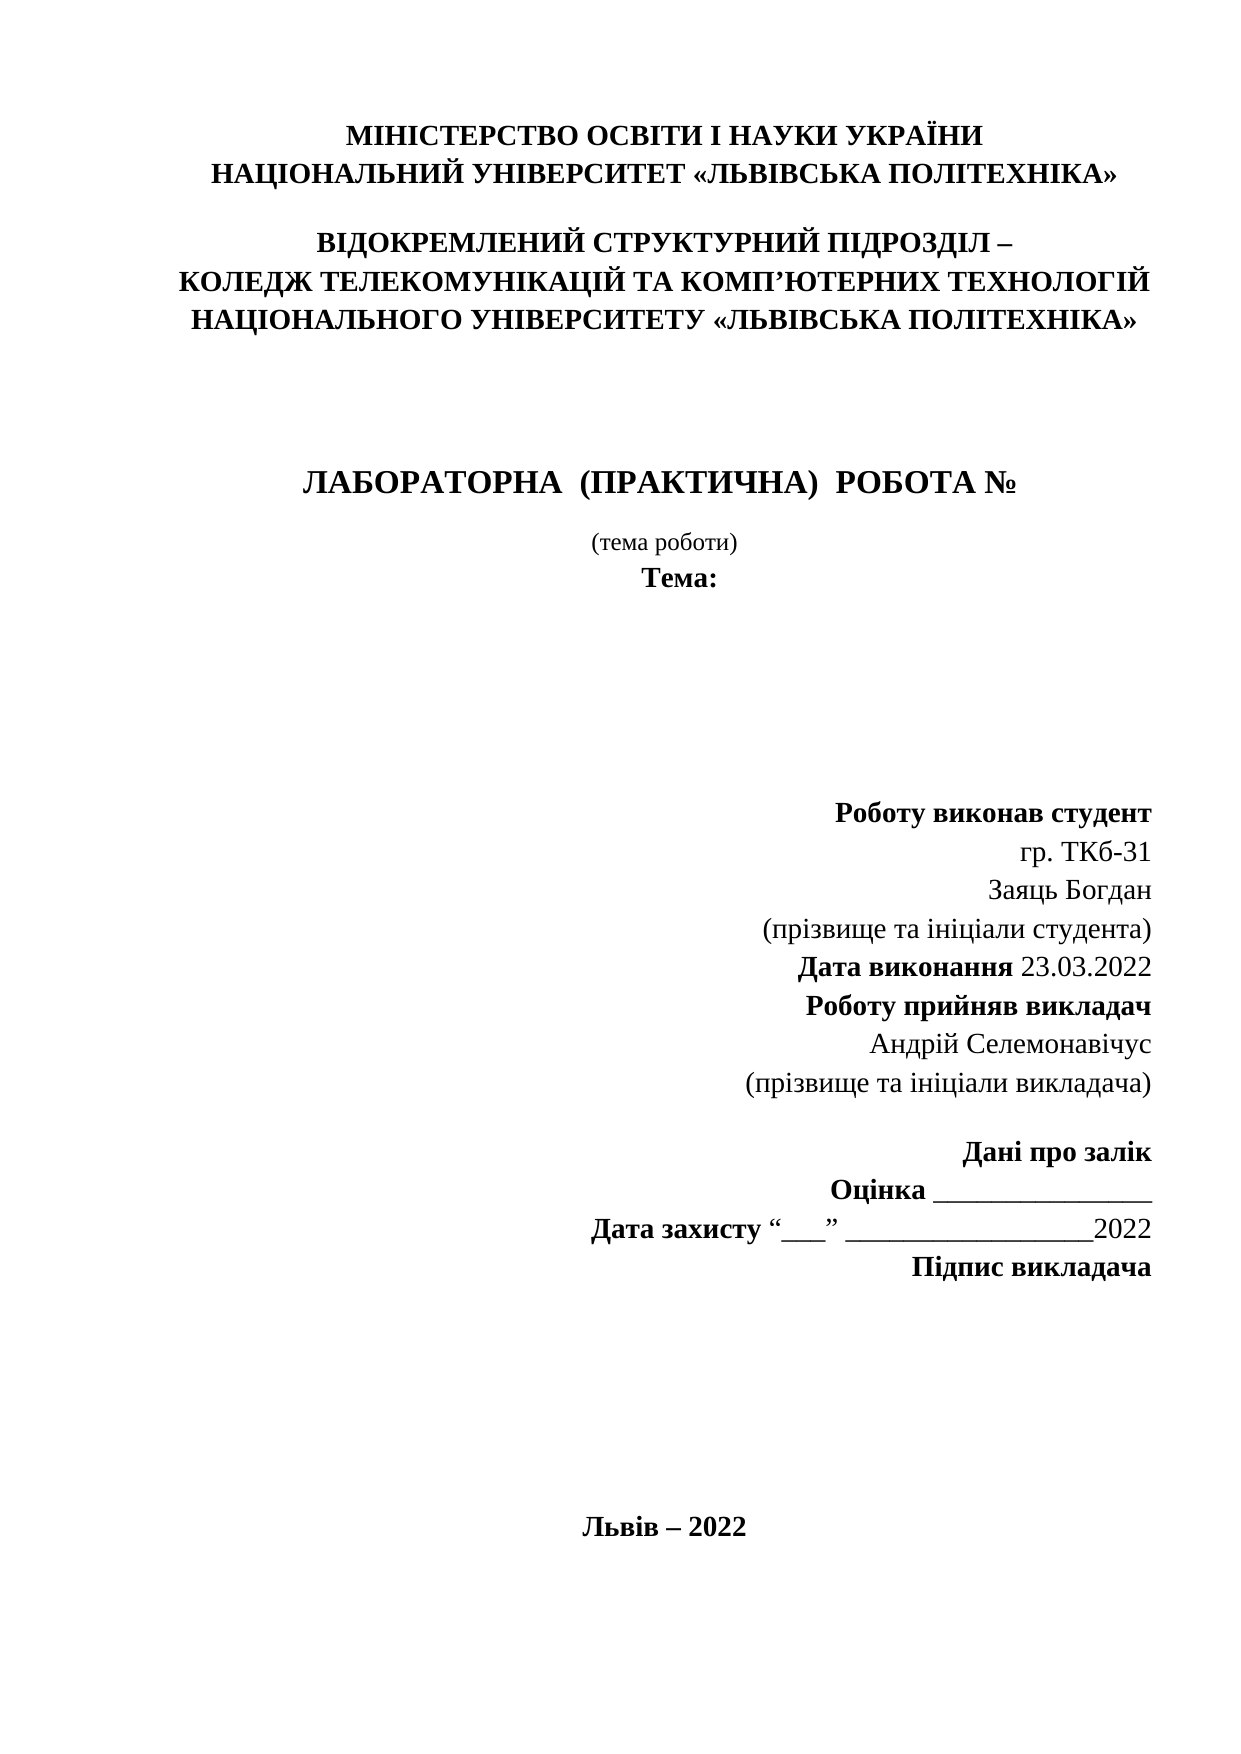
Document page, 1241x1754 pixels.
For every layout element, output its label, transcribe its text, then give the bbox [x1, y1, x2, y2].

text НАЦІОНАЛЬНИЙ УНІВЕРСИТЕТ «ЛЬВІВСЬКА ПОЛІТЕХНІКА» [177, 157, 1152, 190]
text Львів – 2022 [177, 1509, 1152, 1543]
text КОЛЕДЖ ТЕЛЕКОМУНІКАЦІЙ ТА КОМП’ЮТЕРНИХ ТЕХНОЛОГІЙ [177, 264, 1152, 297]
text НАЦІОНАЛЬНОГО УНІВЕРСИТЕТУ «ЛЬВІВСЬКА ПОЛІТЕХНІКА» [177, 302, 1152, 336]
text Дані про залік [177, 1134, 1152, 1167]
text Дата виконання 23.03.2022 [177, 949, 1152, 983]
text Тема: [177, 560, 1152, 791]
text Андрій Селемонавічус [177, 1026, 1152, 1060]
text Оцінка _______________ [177, 1172, 1152, 1206]
text (прізвище та ініціали викладача) [177, 1065, 1152, 1098]
text Підпис викладача [177, 1249, 1152, 1506]
text (тема роботи) [177, 527, 1152, 556]
text Дата захисту “___” _________________2022 [177, 1211, 1152, 1244]
text гр. ТКб-31 [177, 834, 1152, 867]
text ВІДОКРЕМЛЕНИЙ СТРУКТУРНИЙ ПІДРОЗДІЛ – [177, 225, 1152, 259]
text (прізвище та ініціали студента) [177, 911, 1152, 944]
text Роботу виконав студент [177, 795, 1152, 829]
text ЛАБОРАТОРНА (ПРАКТИЧНА) РОБОТА № [177, 462, 1152, 500]
text МІНІСТЕРСТВО ОСВІТИ І НАУКИ УКРАЇНИ [177, 118, 1152, 152]
text Заяць Богдан [177, 872, 1152, 906]
text Роботу прийняв викладач [177, 988, 1152, 1021]
